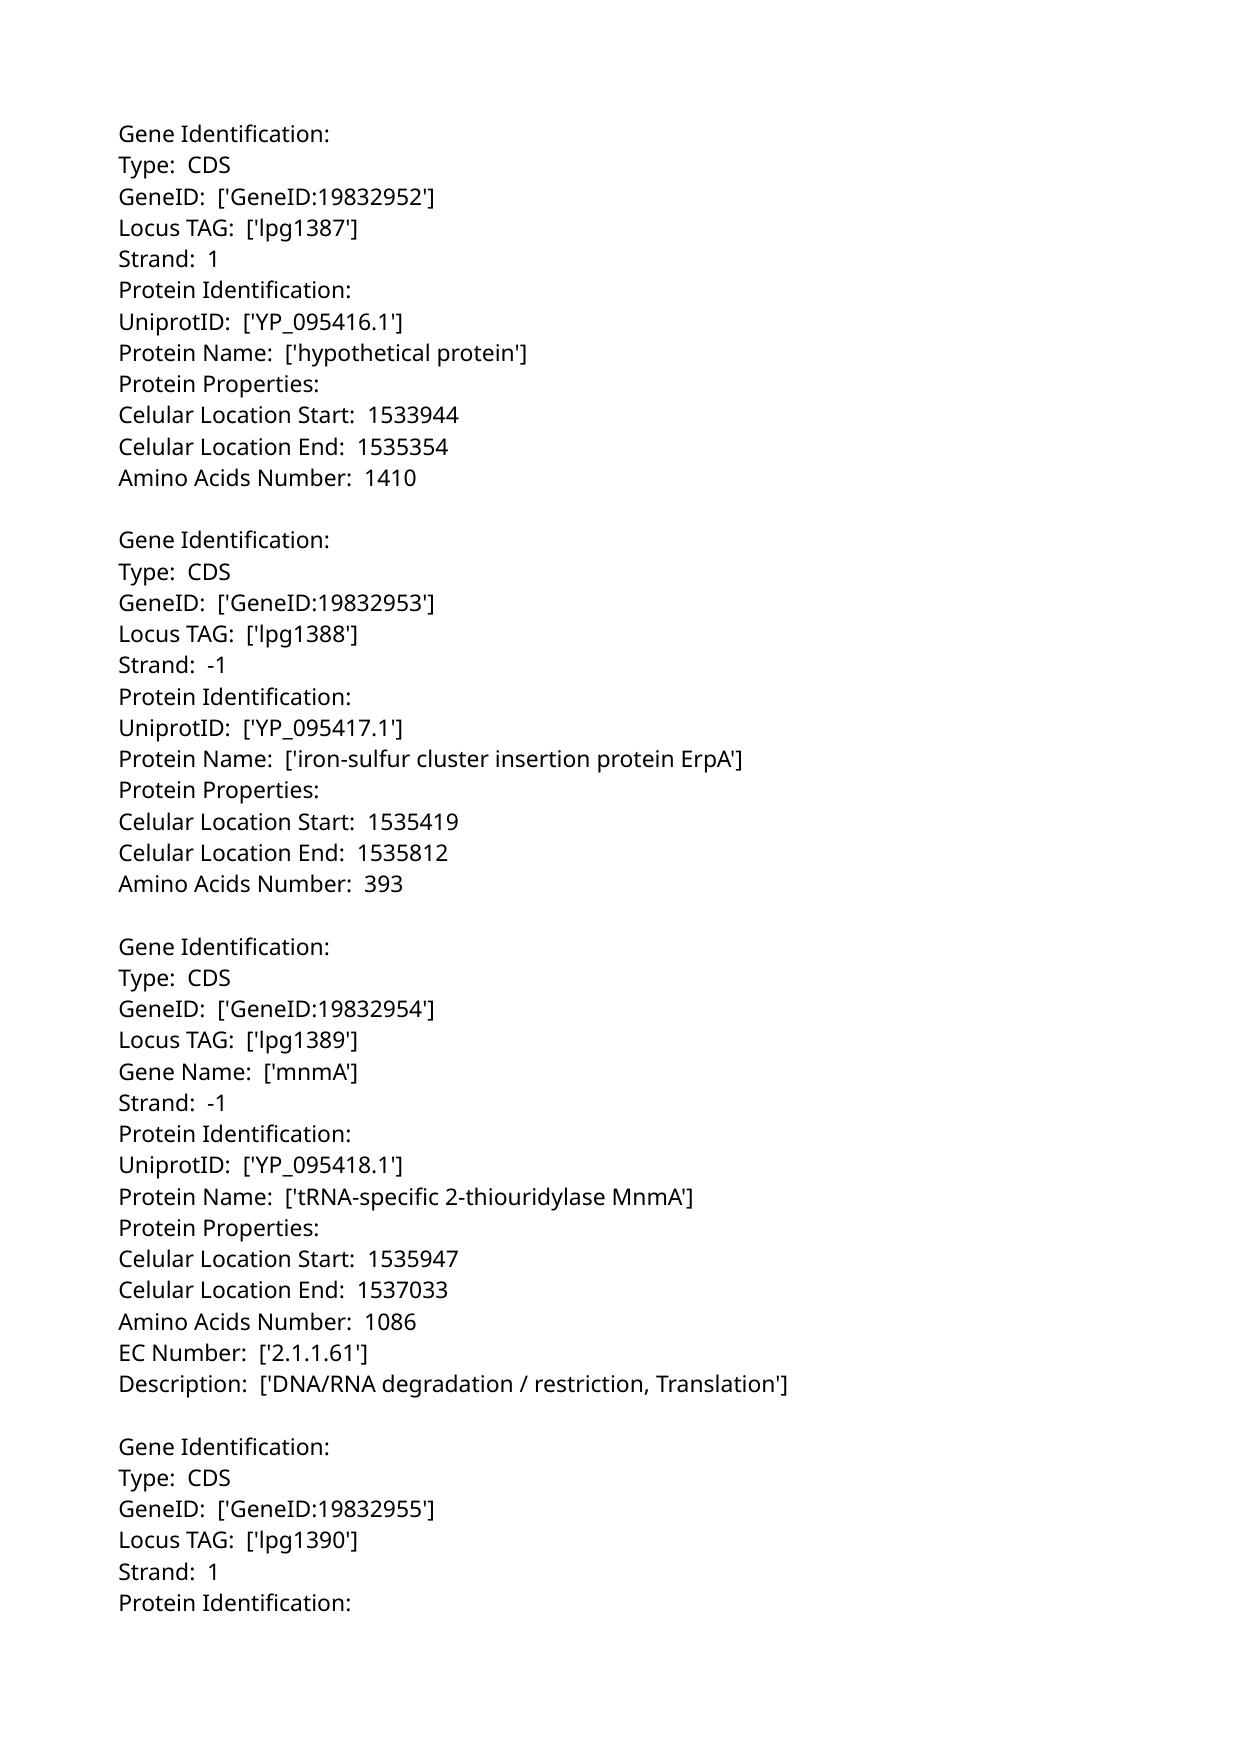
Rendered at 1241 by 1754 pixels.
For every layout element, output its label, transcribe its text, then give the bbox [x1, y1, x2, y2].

text Locus TAG: ['lpg1390'] [118, 1524, 1122, 1556]
text GeneID: ['GeneID:19832955'] [118, 1493, 1122, 1524]
text Celular Location End: 1537033 [118, 1274, 1122, 1306]
text Type: CDS [118, 556, 1122, 587]
text GeneID: ['GeneID:19832954'] [118, 993, 1122, 1024]
text Amino Acids Number: 1410 [118, 462, 1122, 493]
text Protein Identification: [118, 274, 1122, 306]
text Gene Identification: [118, 118, 1122, 149]
text Protein Name: ['iron-sulfur cluster insertion protein ErpA'] [118, 743, 1122, 774]
text UniprotID: ['YP_095416.1'] [118, 306, 1122, 337]
text GeneID: ['GeneID:19832953'] [118, 587, 1122, 618]
text Amino Acids Number: 393 [118, 868, 1122, 899]
text Celular Location Start: 1535419 [118, 806, 1122, 837]
text Strand: 1 [118, 1556, 1122, 1587]
text Protein Properties: [118, 368, 1122, 399]
text Amino Acids Number: 1086 [118, 1306, 1122, 1337]
text Type: CDS [118, 149, 1122, 181]
text Celular Location Start: 1533944 [118, 399, 1122, 431]
text Gene Identification: [118, 1431, 1122, 1462]
text Protein Identification: [118, 1118, 1122, 1149]
text Celular Location End: 1535812 [118, 837, 1122, 868]
text Locus TAG: ['lpg1388'] [118, 618, 1122, 649]
text Protein Properties: [118, 774, 1122, 806]
text Celular Location End: 1535354 [118, 431, 1122, 462]
text Type: CDS [118, 962, 1122, 993]
text GeneID: ['GeneID:19832952'] [118, 181, 1122, 212]
text Gene Name: ['mnmA'] [118, 1056, 1122, 1087]
text Protein Identification: [118, 1587, 1122, 1618]
text Type: CDS [118, 1462, 1122, 1493]
text Protein Name: ['hypothetical protein'] [118, 337, 1122, 368]
text Protein Name: ['tRNA-specific 2-thiouridylase MnmA'] [118, 1181, 1122, 1212]
text UniprotID: ['YP_095417.1'] [118, 712, 1122, 743]
text UniprotID: ['YP_095418.1'] [118, 1149, 1122, 1181]
text Locus TAG: ['lpg1387'] [118, 212, 1122, 243]
text Protein Identification: [118, 681, 1122, 712]
text Gene Identification: [118, 524, 1122, 556]
text Celular Location Start: 1535947 [118, 1243, 1122, 1274]
text Strand: -1 [118, 1087, 1122, 1118]
text Strand: 1 [118, 243, 1122, 274]
text Protein Properties: [118, 1212, 1122, 1243]
text EC Number: ['2.1.1.61'] [118, 1337, 1122, 1368]
text Description: ['DNA/RNA degradation / restriction, Translation'] [118, 1368, 1122, 1399]
text Gene Identification: [118, 931, 1122, 962]
text Locus TAG: ['lpg1389'] [118, 1024, 1122, 1056]
text Strand: -1 [118, 649, 1122, 681]
